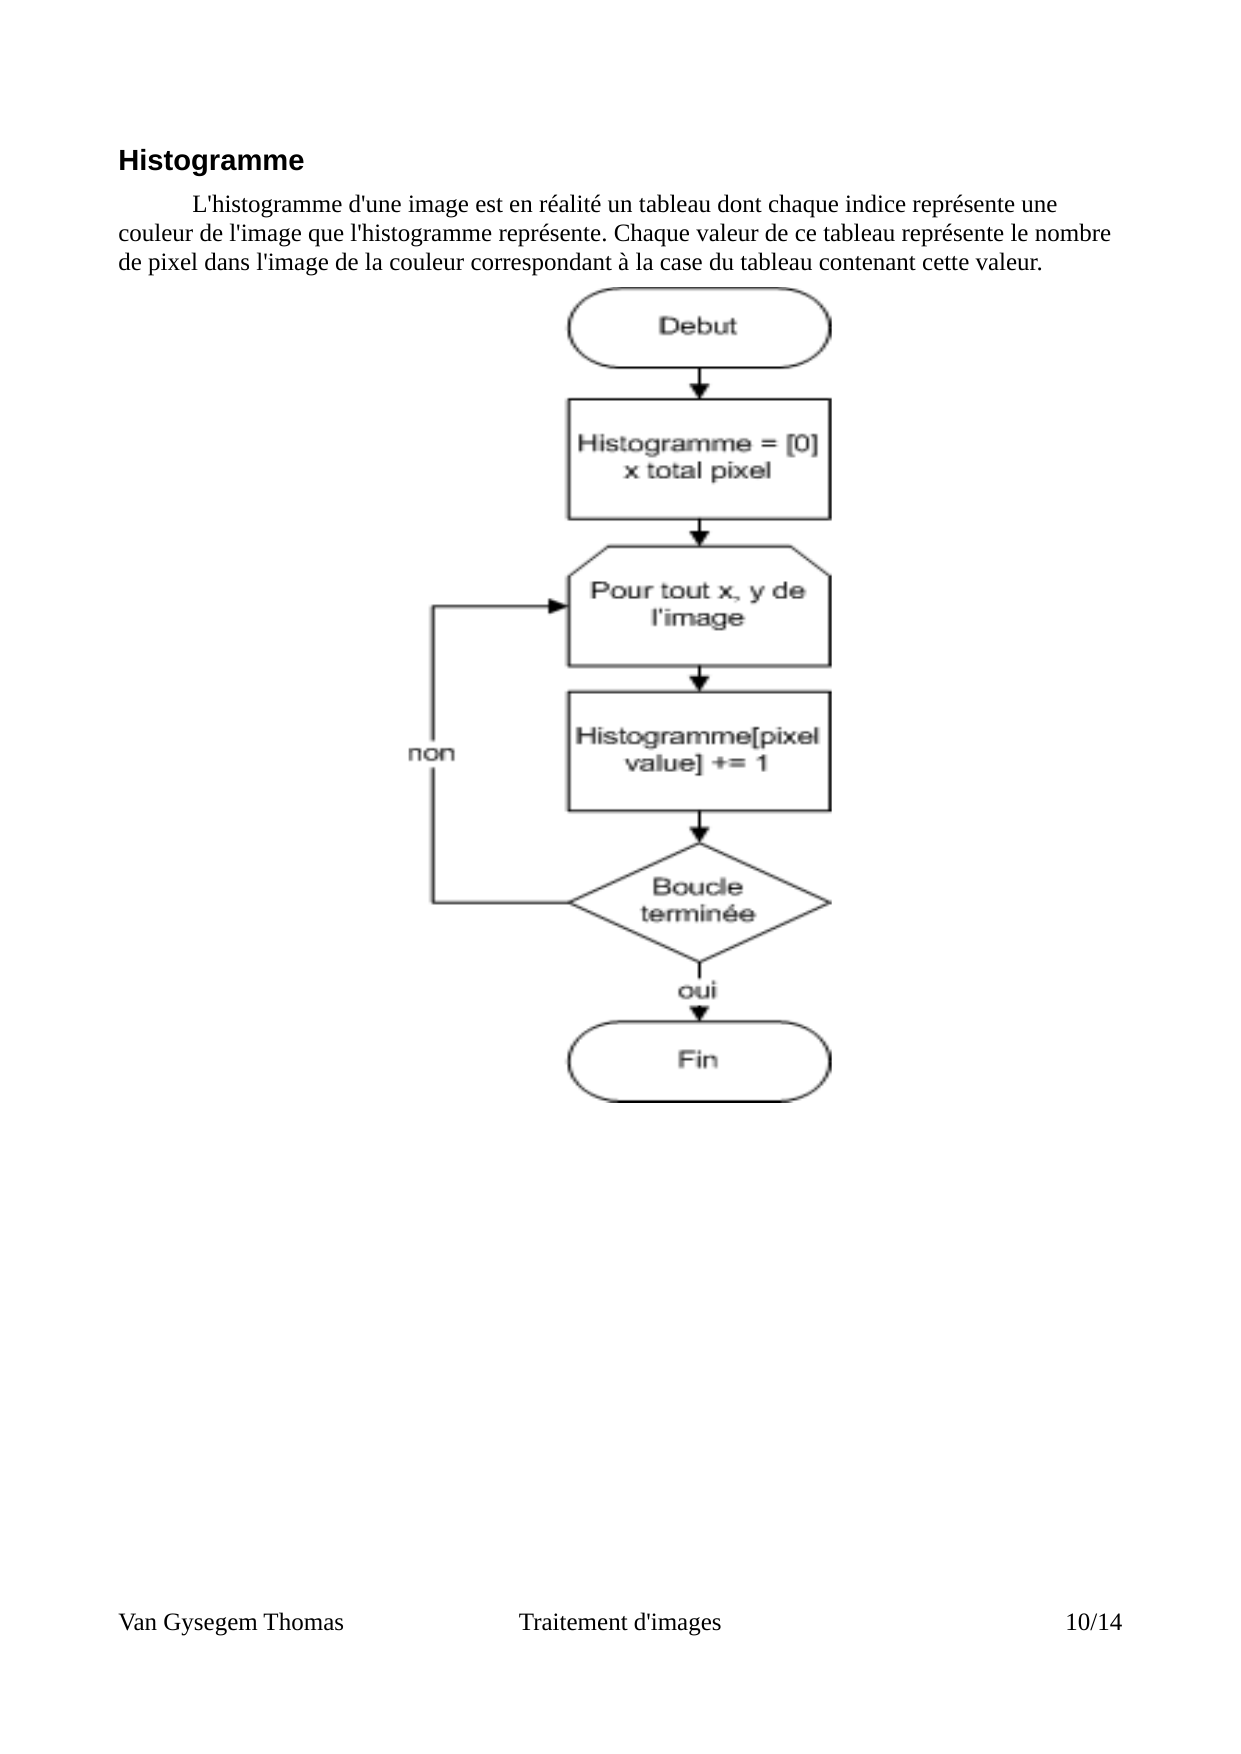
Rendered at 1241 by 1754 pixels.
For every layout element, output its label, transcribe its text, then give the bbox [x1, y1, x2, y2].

text L'histogramme d'une image est en réalité un tableau dont chaque indice représente une couleur de l'image que l'histogramme représente. Chaque valeur de ce tableau représente le nombre de pixel dans l'image de la couleur correspondant à la case du tableau contenant cette valeur. [118, 189, 1122, 275]
picture [408, 287, 832, 1103]
subtitle Histogramme [118, 143, 1122, 177]
